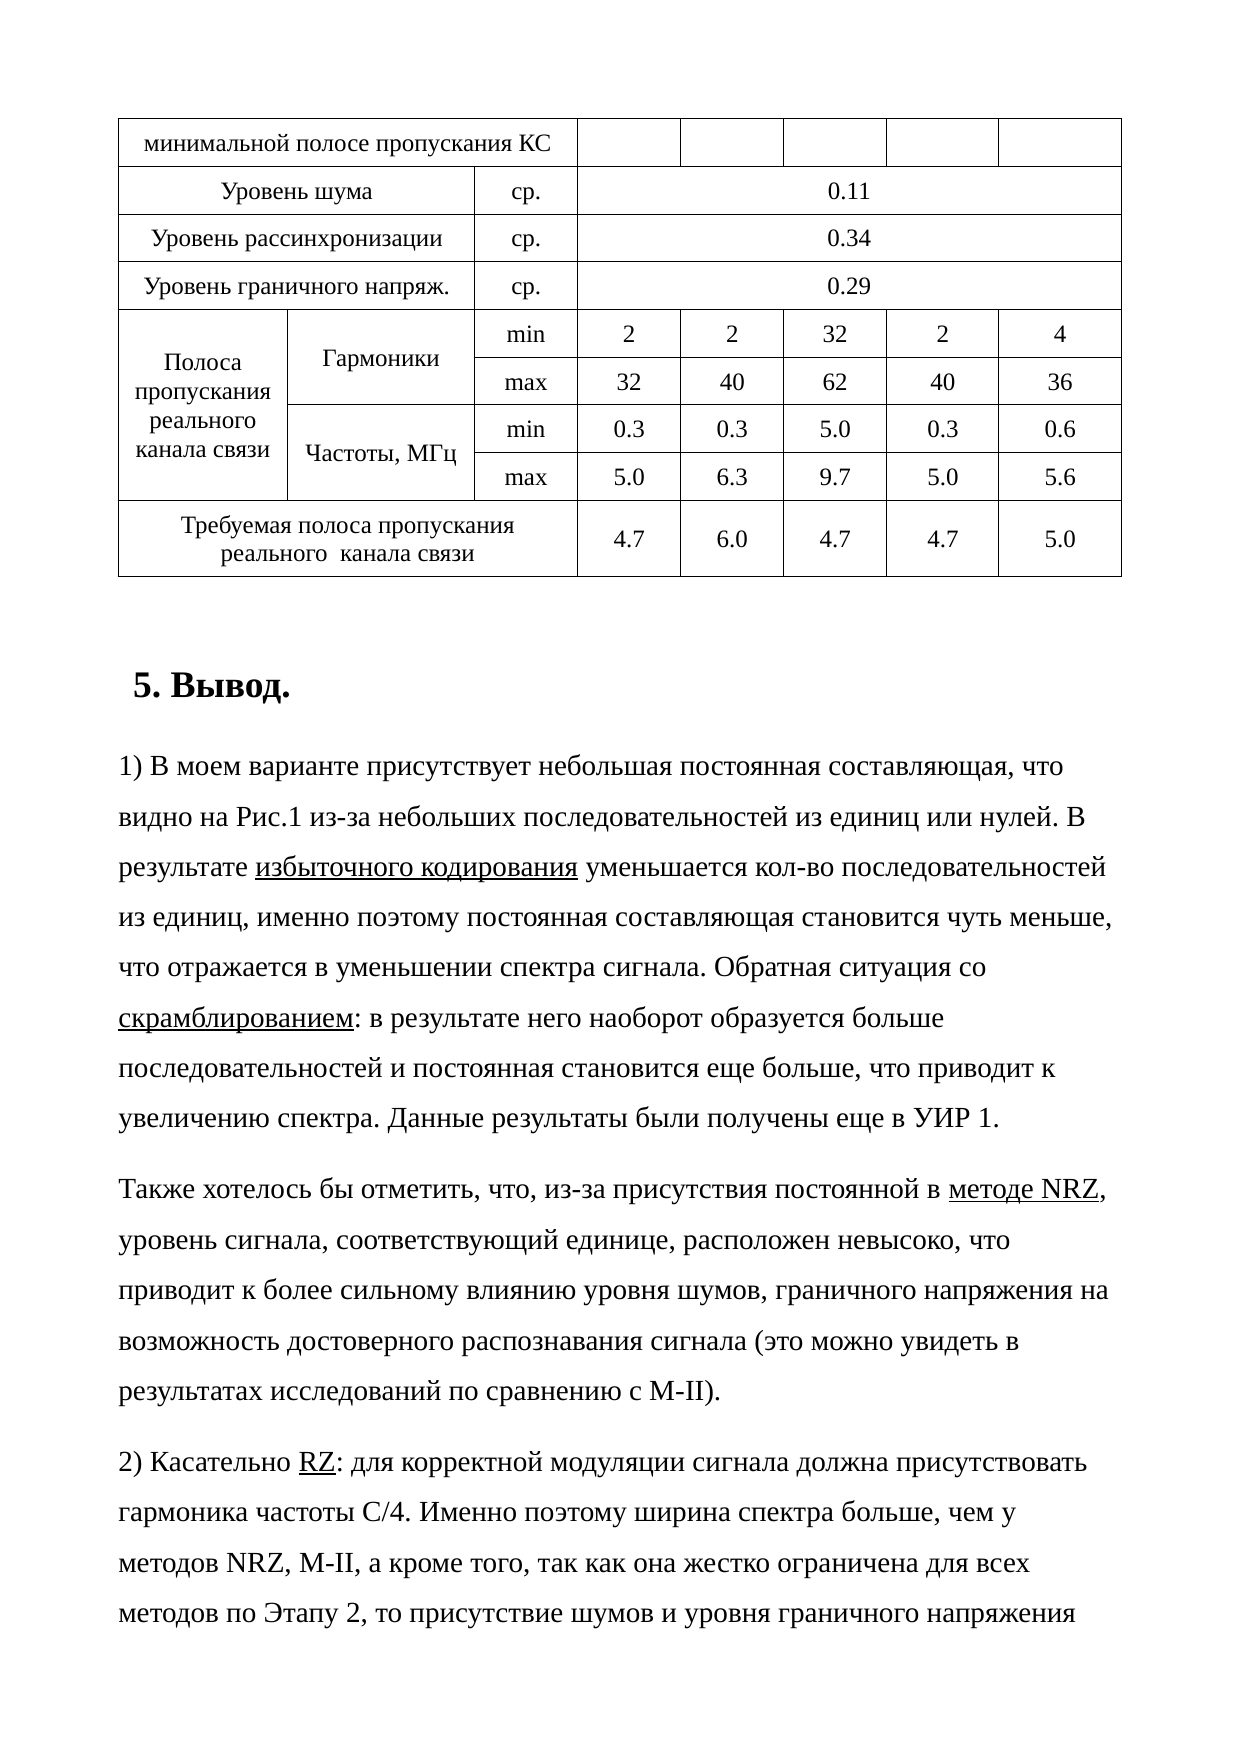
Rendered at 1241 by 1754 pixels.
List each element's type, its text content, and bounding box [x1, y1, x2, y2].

table_cell 5.6 [999, 453, 1121, 500]
table_cell 40 [887, 358, 998, 404]
table_cell 0.3 [578, 405, 680, 452]
table_cell 2 [681, 310, 783, 357]
table_cell 0.3 [887, 405, 998, 452]
table_cell [681, 119, 783, 166]
table_cell 32 [784, 310, 886, 357]
table_cell 2 [578, 310, 680, 357]
table_cell ср. [475, 262, 577, 309]
table_cell 0.29 [578, 262, 1121, 309]
table_cell Частоты, МГц [288, 405, 474, 500]
table_cell 62 [784, 358, 886, 404]
text Также хотелось бы отметить, что, из-за присутствия постоянной в методе NRZ, уровень сигнала, соответствующий единице, расположен невысоко, что приводит к более сильному влиянию уровня шумов, граничного напряжения на возможность достоверного распознавания сигнала (это можно увидеть в результатах исследований по сравнению с M-II). [118, 1172, 1122, 1406]
table_cell Уровень рассинхронизации [119, 215, 474, 261]
table_cell 5.0 [784, 405, 886, 452]
table_cell 4.7 [887, 501, 998, 576]
table_cell Уровень шума [119, 167, 474, 213]
text 5. Вывод. [118, 663, 1122, 706]
table_cell Полоса пропускания реального канала связи [119, 310, 287, 500]
table_cell 0.3 [681, 405, 783, 452]
table_cell [999, 119, 1121, 166]
table_cell 0.34 [578, 215, 1121, 261]
text 2) Касательно RZ: для корректной модуляции сигнала должна присутствовать гармоника частоты C/4. Именно поэтому ширина спектра больше, чем у методов NRZ, M-II, а кроме того, так как она жестко ограничена для всех методов по Этапу 2, то присутствие шумов и уровня граничного напряжения [118, 1444, 1122, 1628]
text 1) В моем варианте присутствует небольшая постоянная составляющая, что видно на Рис.1 из-за небольших последовательностей из единиц или нулей. В результате избыточного кодирования уменьшается кол-во последовательностей из единиц, именно поэтому постоянная составляющая становится чуть меньше, что отражается в уменьшении спектра сигнала. Обратная ситуация со скрамблированием: в результате него наоборот образуется больше последовательностей и постоянная становится еще больше, что приводит к увеличению спектра. Данные результаты были получены еще в УИР 1. [118, 748, 1122, 1134]
table_cell 0.11 [578, 167, 1121, 213]
table_cell 4 [999, 310, 1121, 357]
table_cell Уровень граничного напряж. [119, 262, 474, 309]
table_cell Гармоники [288, 310, 474, 404]
table_cell max [475, 453, 577, 500]
table_cell ср. [475, 215, 577, 261]
table_cell 32 [578, 358, 680, 404]
table_cell 4.7 [578, 501, 680, 576]
table_cell min [475, 310, 577, 357]
table_cell 6.0 [681, 501, 783, 576]
table_cell 5.0 [578, 453, 680, 500]
table_cell 5.0 [887, 453, 998, 500]
table_cell 0.6 [999, 405, 1121, 452]
table_cell Требуемая полоса пропускания реального канала связи [119, 501, 577, 576]
table_cell 36 [999, 358, 1121, 404]
table_cell [784, 119, 886, 166]
table_cell 6.3 [681, 453, 783, 500]
table_cell 4.7 [784, 501, 886, 576]
table_cell min [475, 405, 577, 452]
table_cell [887, 119, 998, 166]
table_cell 2 [887, 310, 998, 357]
table_cell минимальной полосе пропускания КС [119, 119, 577, 166]
table_cell 40 [681, 358, 783, 404]
table_cell [578, 119, 680, 166]
table_cell max [475, 358, 577, 404]
table_cell 9.7 [784, 453, 886, 500]
table_cell 5.0 [999, 501, 1121, 576]
table_cell ср. [475, 167, 577, 213]
